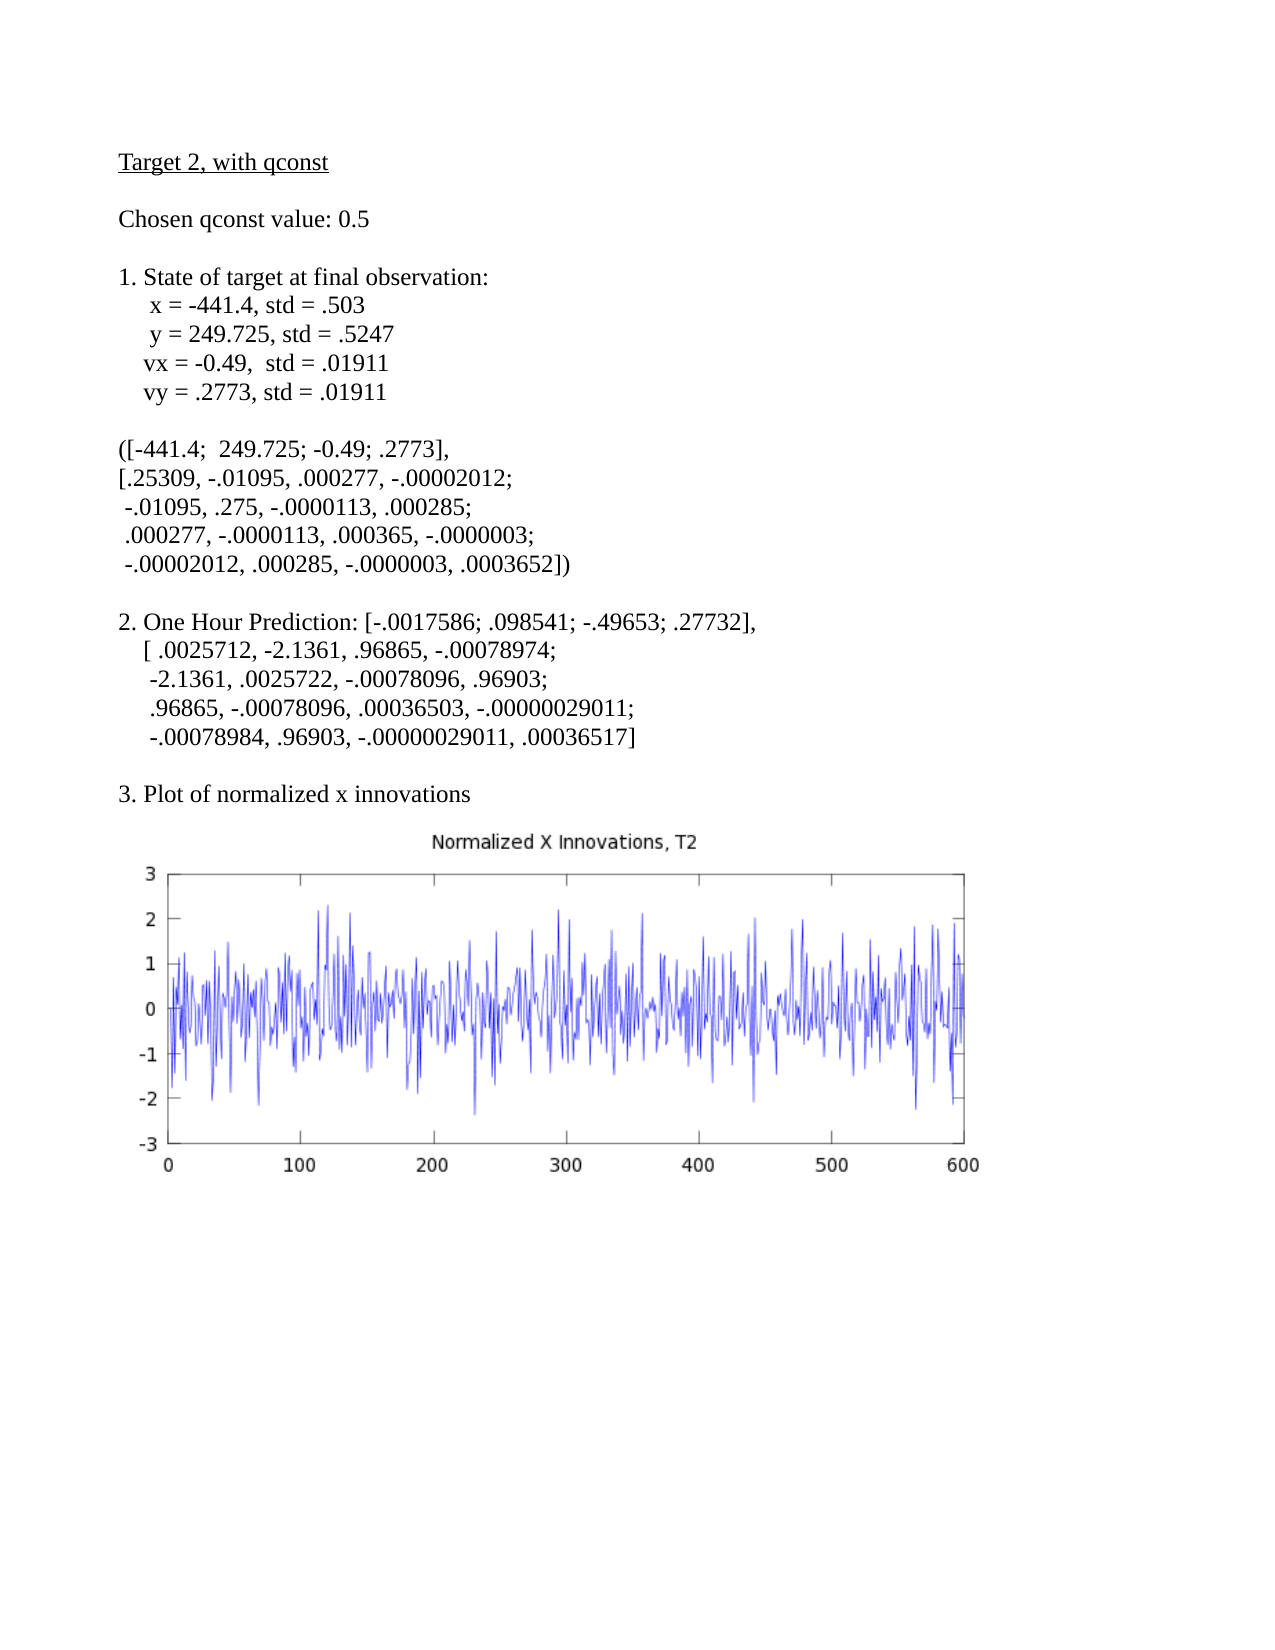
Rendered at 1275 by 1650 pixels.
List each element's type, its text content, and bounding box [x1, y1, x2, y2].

text .96865, -.00078096, .00036503, -.00000029011; [118, 693, 1157, 722]
text -.00002012, .000285, -.0000003, .0003652]) [118, 549, 1157, 578]
text vy = .2773, std = .01911 [118, 377, 1157, 406]
text .000277, -.0000113, .000365, -.0000003; [118, 521, 1157, 549]
text 3. Plot of normalized x innovations [118, 779, 1157, 808]
text Chosen qconst value: 0.5 [118, 204, 1157, 233]
text y = 249.725, std = .5247 [118, 319, 1157, 348]
text -.00078984, .96903, -.00000029011, .00036517] [118, 722, 1157, 751]
text Target 2, with qconst [118, 147, 1157, 176]
text x = -441.4, std = .503 [118, 291, 1157, 319]
text ([-441.4; 249.725; -0.49; .2773], [118, 434, 1157, 463]
text vx = -0.49, std = .01911 [118, 348, 1157, 377]
text -.01095, .275, -.0000113, .000285; [118, 492, 1157, 521]
text -2.1361, .0025722, -.00078096, .96903; [118, 664, 1157, 693]
text 2. One Hour Prediction: [-.0017586; .098541; -.49653; .27732], [118, 607, 1157, 636]
text [ .0025712, -2.1361, .96865, -.00078974; [118, 636, 1157, 664]
picture [115, 809, 1154, 1281]
text 1. State of target at final observation: [118, 262, 1157, 291]
text [.25309, -.01095, .000277, -.00002012; [118, 463, 1157, 492]
